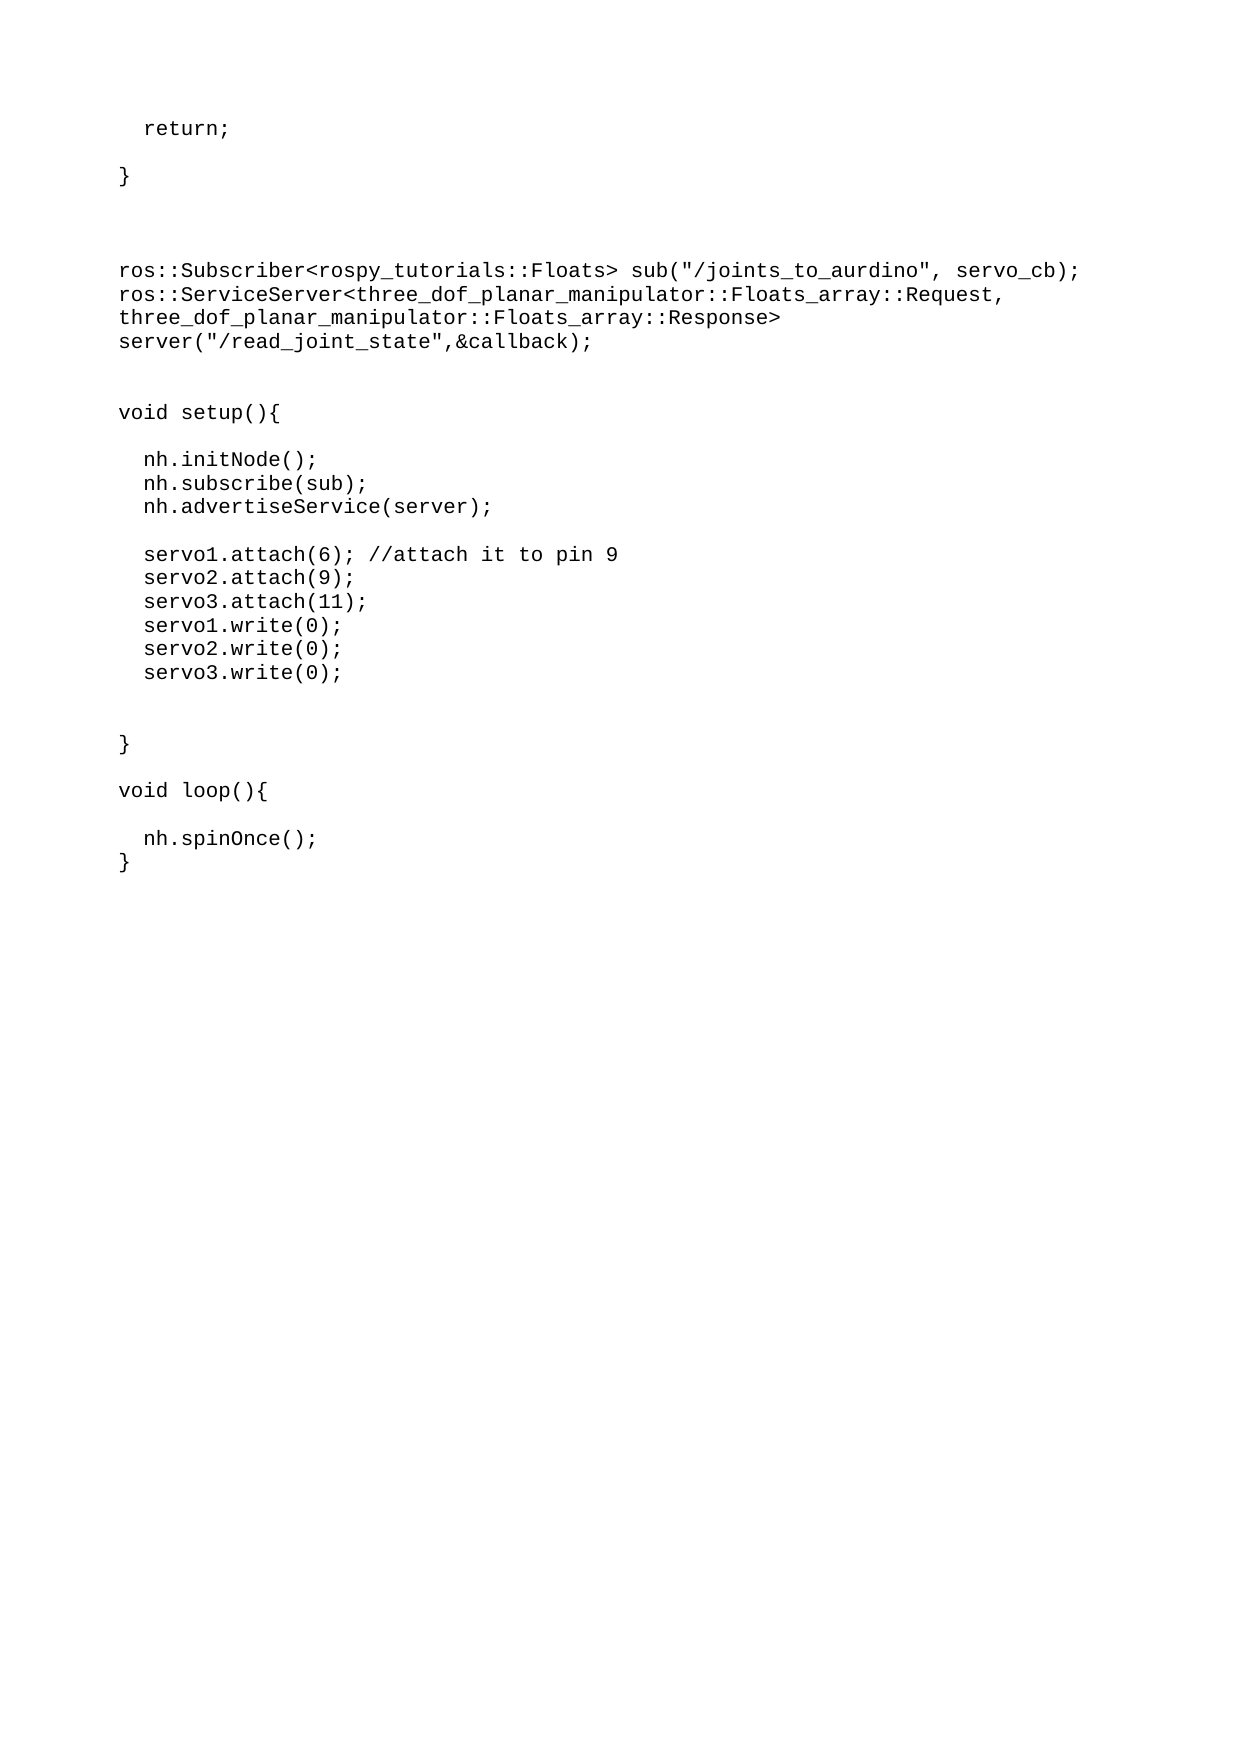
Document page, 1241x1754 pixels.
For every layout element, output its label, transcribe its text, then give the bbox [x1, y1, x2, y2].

text } [118, 165, 1122, 189]
text ros::ServiceServer<three_dof_planar_manipulator::Floats_array::Request, three_dof_planar_manipulator::Floats_array::Response> server("/read_joint_state",&callback); [118, 284, 1122, 354]
text nh.advertiseService(server); [118, 496, 1122, 520]
text servo3.write(0); [118, 662, 1122, 686]
text nh.initNode(); [118, 449, 1122, 473]
text void setup(){ [118, 402, 1122, 426]
text return; [118, 118, 1122, 142]
text servo1.attach(6); //attach it to pin 9 [118, 544, 1122, 567]
text servo3.attach(11); [118, 591, 1122, 615]
text } [118, 851, 1122, 875]
text void loop(){ [118, 780, 1122, 804]
text nh.subscribe(sub); [118, 473, 1122, 496]
text servo2.write(0); [118, 638, 1122, 662]
text nh.spinOnce(); [118, 827, 1122, 851]
text } [118, 733, 1122, 757]
text servo1.write(0); [118, 615, 1122, 638]
text servo2.attach(9); [118, 567, 1122, 591]
text ros::Subscriber<rospy_tutorials::Floats> sub("/joints_to_aurdino", servo_cb); [118, 260, 1122, 284]
